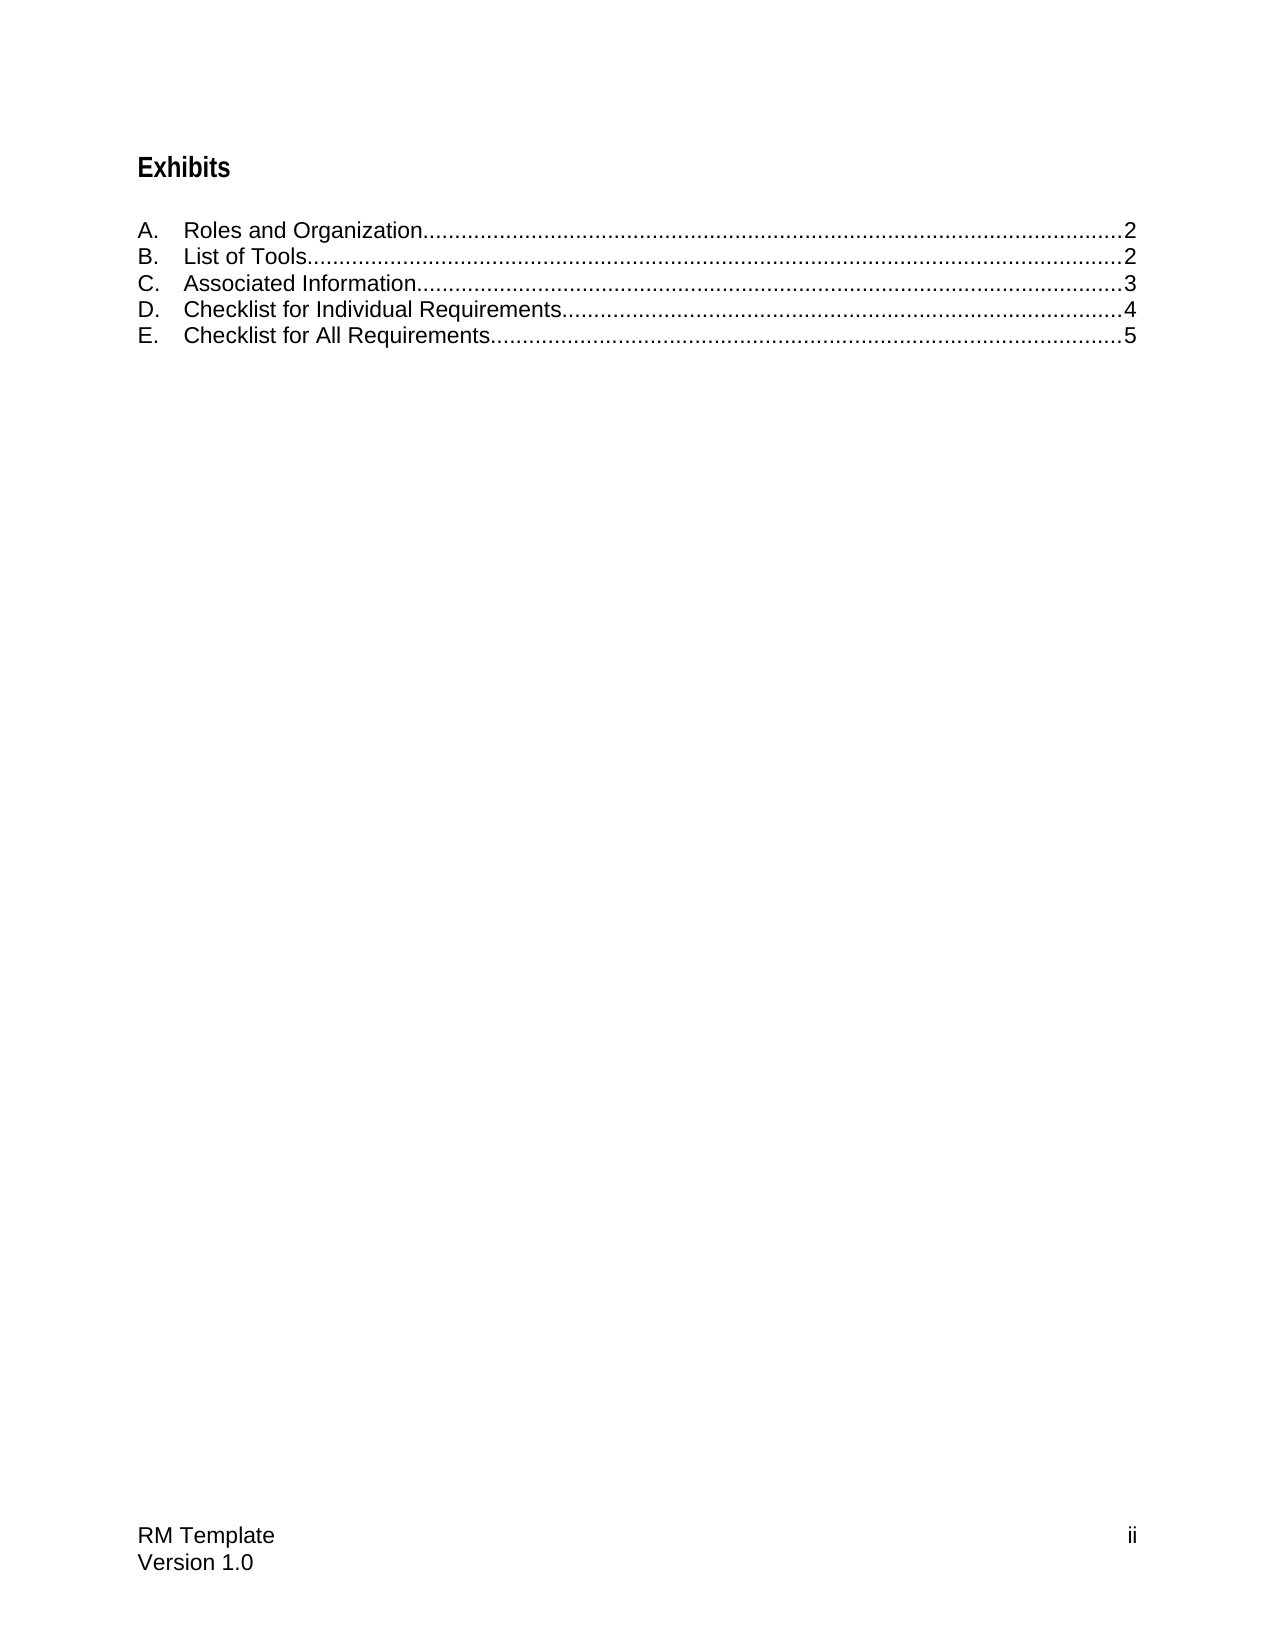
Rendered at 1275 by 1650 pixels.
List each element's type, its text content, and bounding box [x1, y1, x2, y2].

text B. List of Tools 2 [137, 243, 1138, 269]
text D. Checklist for Individual Requirements 4 [137, 296, 1138, 322]
text C. Associated Information 3 [137, 269, 1138, 296]
text E. Checklist for All Requirements 5 [137, 322, 1138, 349]
text Exhibits [137, 150, 1138, 183]
text A. Roles and Organization 2 [137, 217, 1138, 243]
